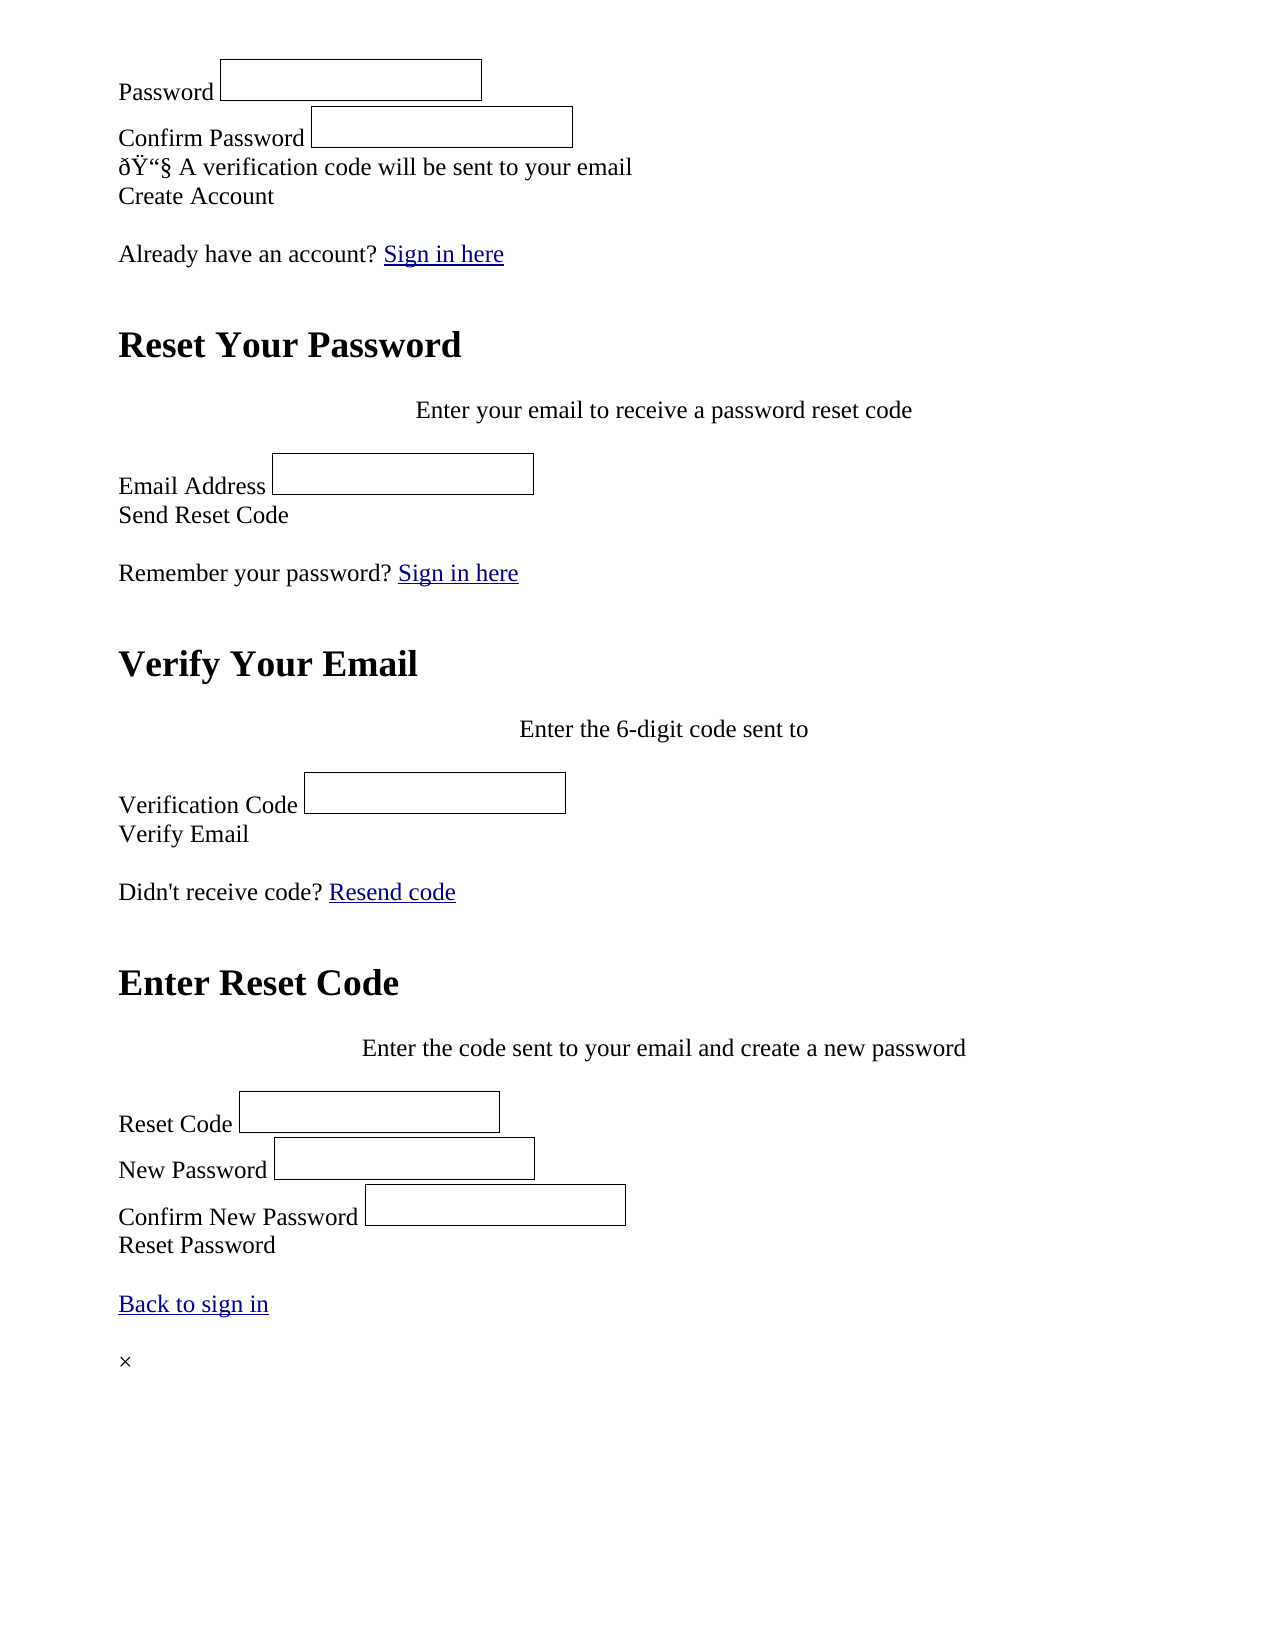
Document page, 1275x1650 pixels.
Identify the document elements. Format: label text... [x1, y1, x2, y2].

text Enter your email to receive a password reset code [118, 395, 1216, 424]
subtitle Enter Reset Code [118, 960, 1216, 1003]
text Back to sign in [118, 1289, 1216, 1318]
text Password [118, 59, 1216, 106]
text Enter the 6-digit code sent to [118, 714, 1216, 743]
text New Password [118, 1137, 1216, 1184]
text Reset Code [118, 1091, 1216, 1137]
text × [118, 1347, 1216, 1376]
text ðŸ“§ A verification code will be sent to your email [118, 152, 1216, 181]
text Send Reset Code [118, 500, 1216, 528]
text Didn't receive code? Resend code [118, 877, 1216, 906]
text Verification Code [118, 772, 1216, 819]
text Confirm Password [118, 106, 1216, 152]
text Email Address [118, 453, 1216, 500]
text Verify Email [118, 819, 1216, 847]
text Confirm New Password [118, 1184, 1216, 1231]
subtitle Reset Your Password [118, 322, 1216, 366]
text Reset Password [118, 1231, 1216, 1259]
text Create Account [118, 181, 1216, 210]
subtitle Verify Your Email [118, 641, 1216, 684]
text Already have an account? Sign in here [118, 239, 1216, 268]
text Remember your password? Sign in here [118, 558, 1216, 587]
text Enter the code sent to your email and create a new password [118, 1033, 1216, 1061]
